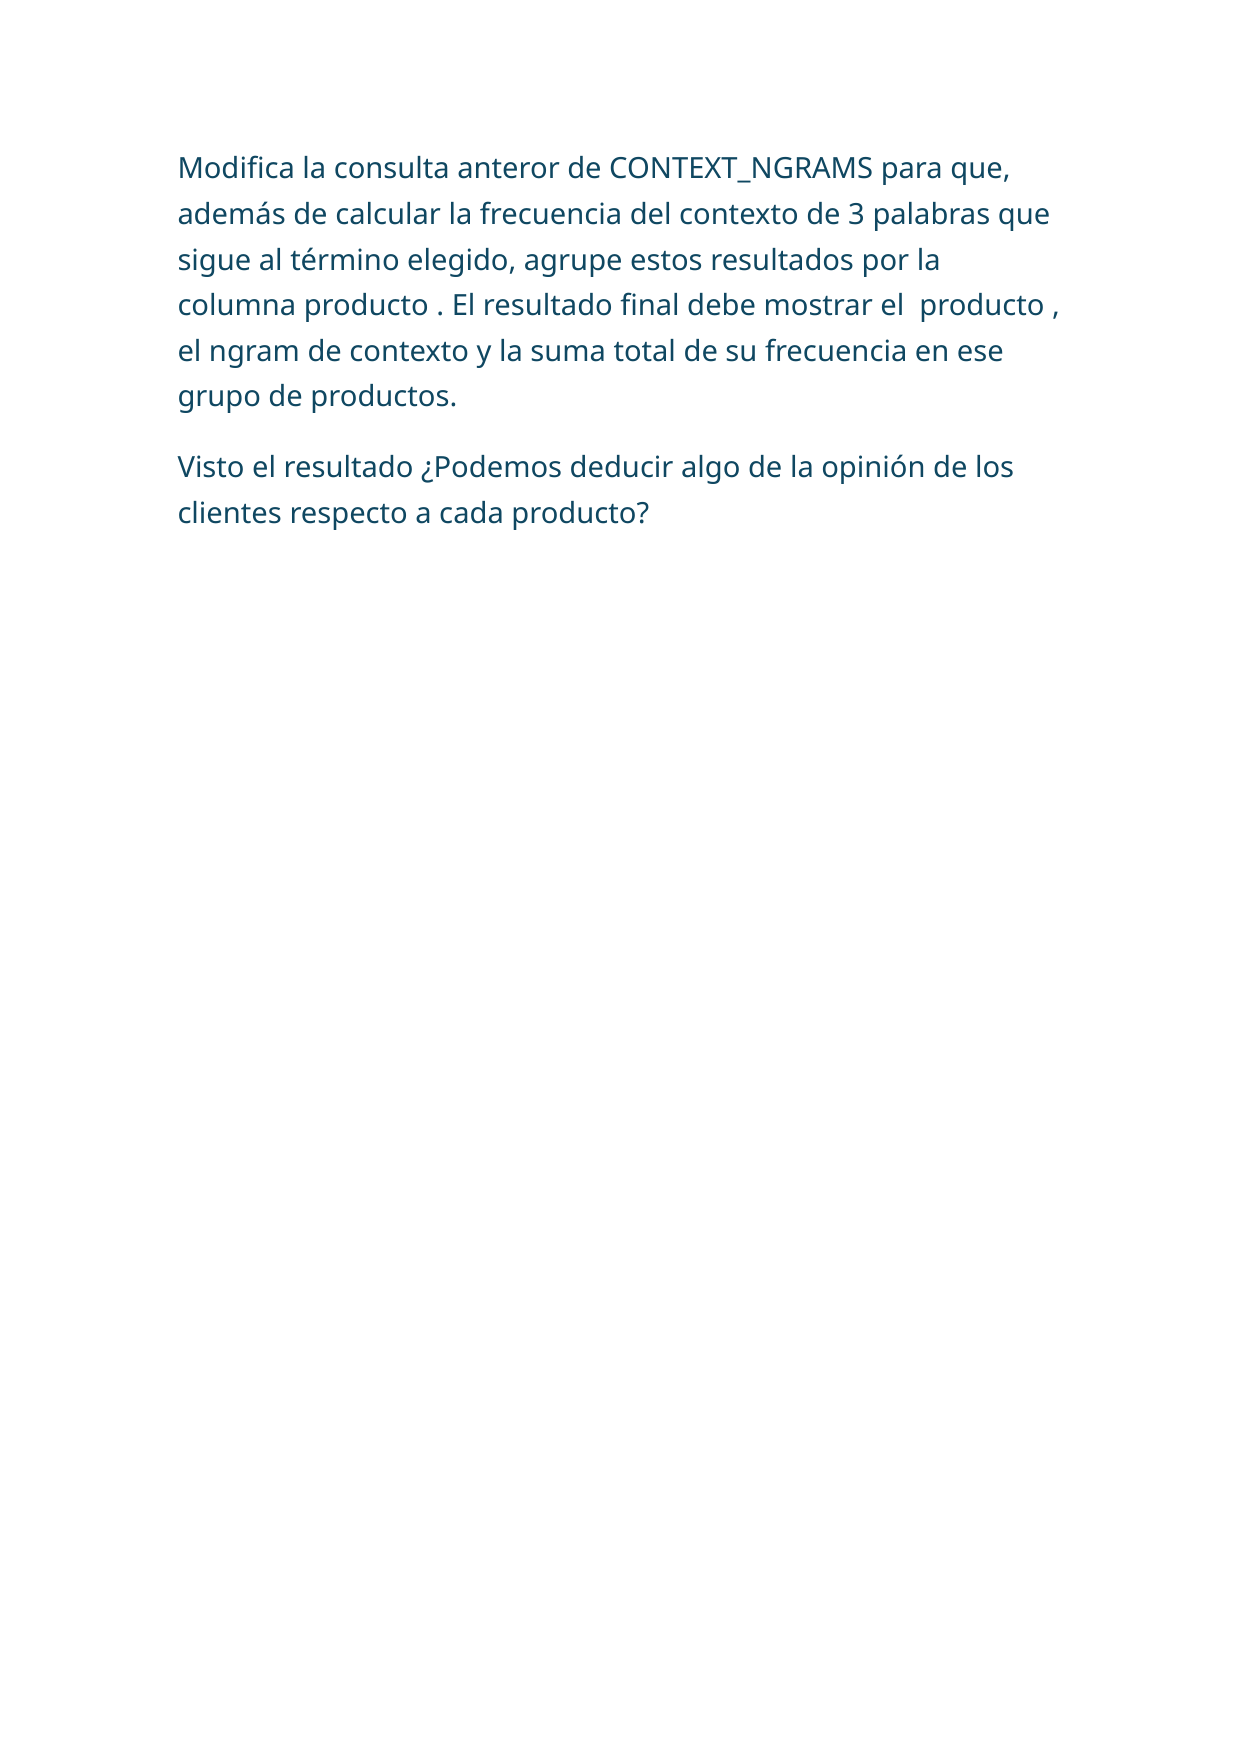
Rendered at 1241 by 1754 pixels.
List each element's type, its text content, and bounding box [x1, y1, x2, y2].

subtitle Modifica la consulta anteror de CONTEXT_NGRAMS para que, además de calcular la frecuencia del contexto de 3 palabras que sigue al término elegido, agrupe estos resultados por la columna producto . El resultado final debe mostrar el producto , el ngram de contexto y la suma total de su frecuencia en ese grupo de productos. [177, 148, 1063, 415]
subtitle Visto el resultado ¿Podemos deducir algo de la opinión de los clientes respecto a cada producto? [177, 446, 1063, 577]
